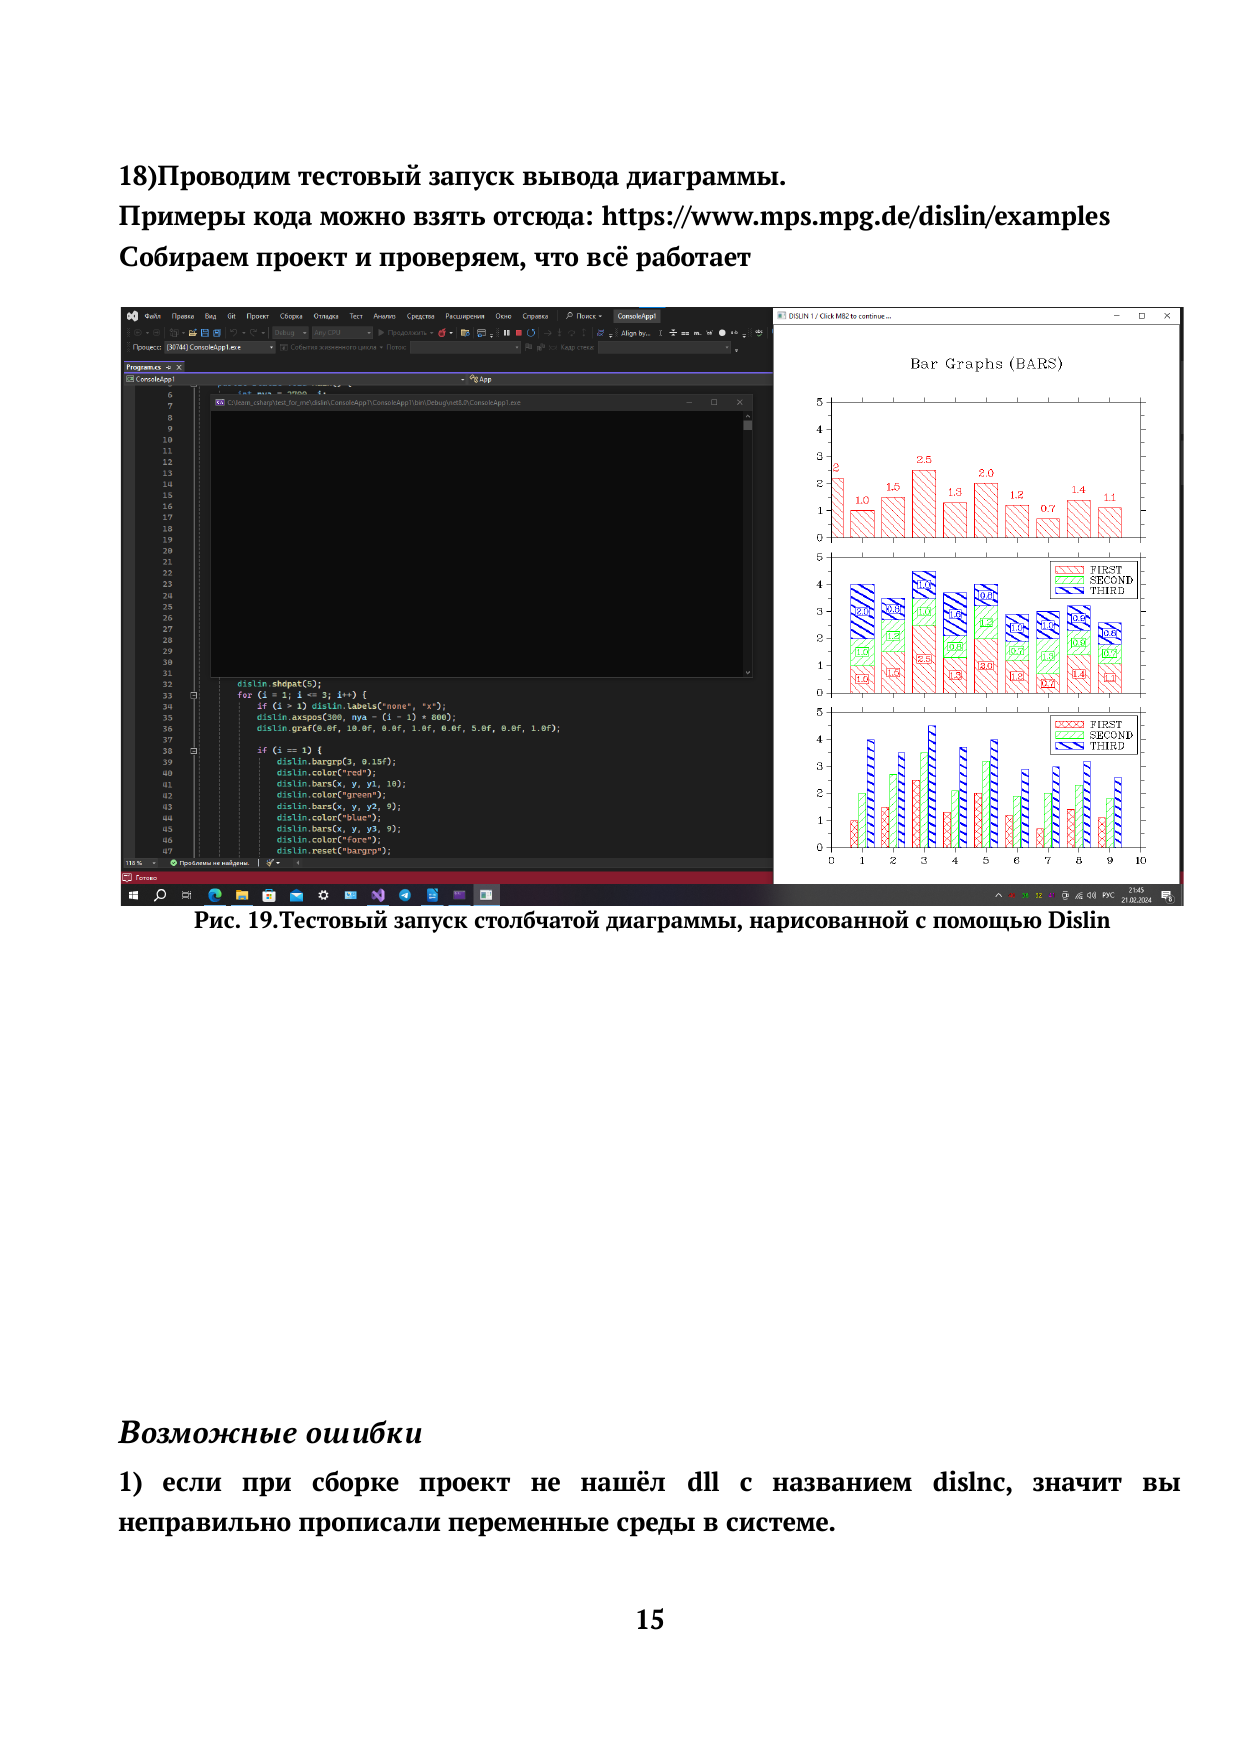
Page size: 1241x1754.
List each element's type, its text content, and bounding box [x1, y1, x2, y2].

text Рис. 19.Тестовый запуск столбчатой диаграммы, нарисованной с помощью Dislin [121, 906, 1184, 934]
subtitle Возможные ошибки [118, 1412, 1181, 1451]
text 1) если при сборке проект не нашёл dll с названием dislnc, значит вы неправильно прописали переменные среды в системе. [118, 1464, 1181, 1537]
text Собираем проект и проверяем, что всё работает [118, 239, 1181, 272]
text 18)Проводим тестовый запуск вывода диаграммы. [118, 158, 1181, 192]
text Примеры кода можно взять отсюда: https://www.mps.mpg.de/dislin/examples [118, 198, 1181, 232]
picture [120, 307, 1184, 906]
